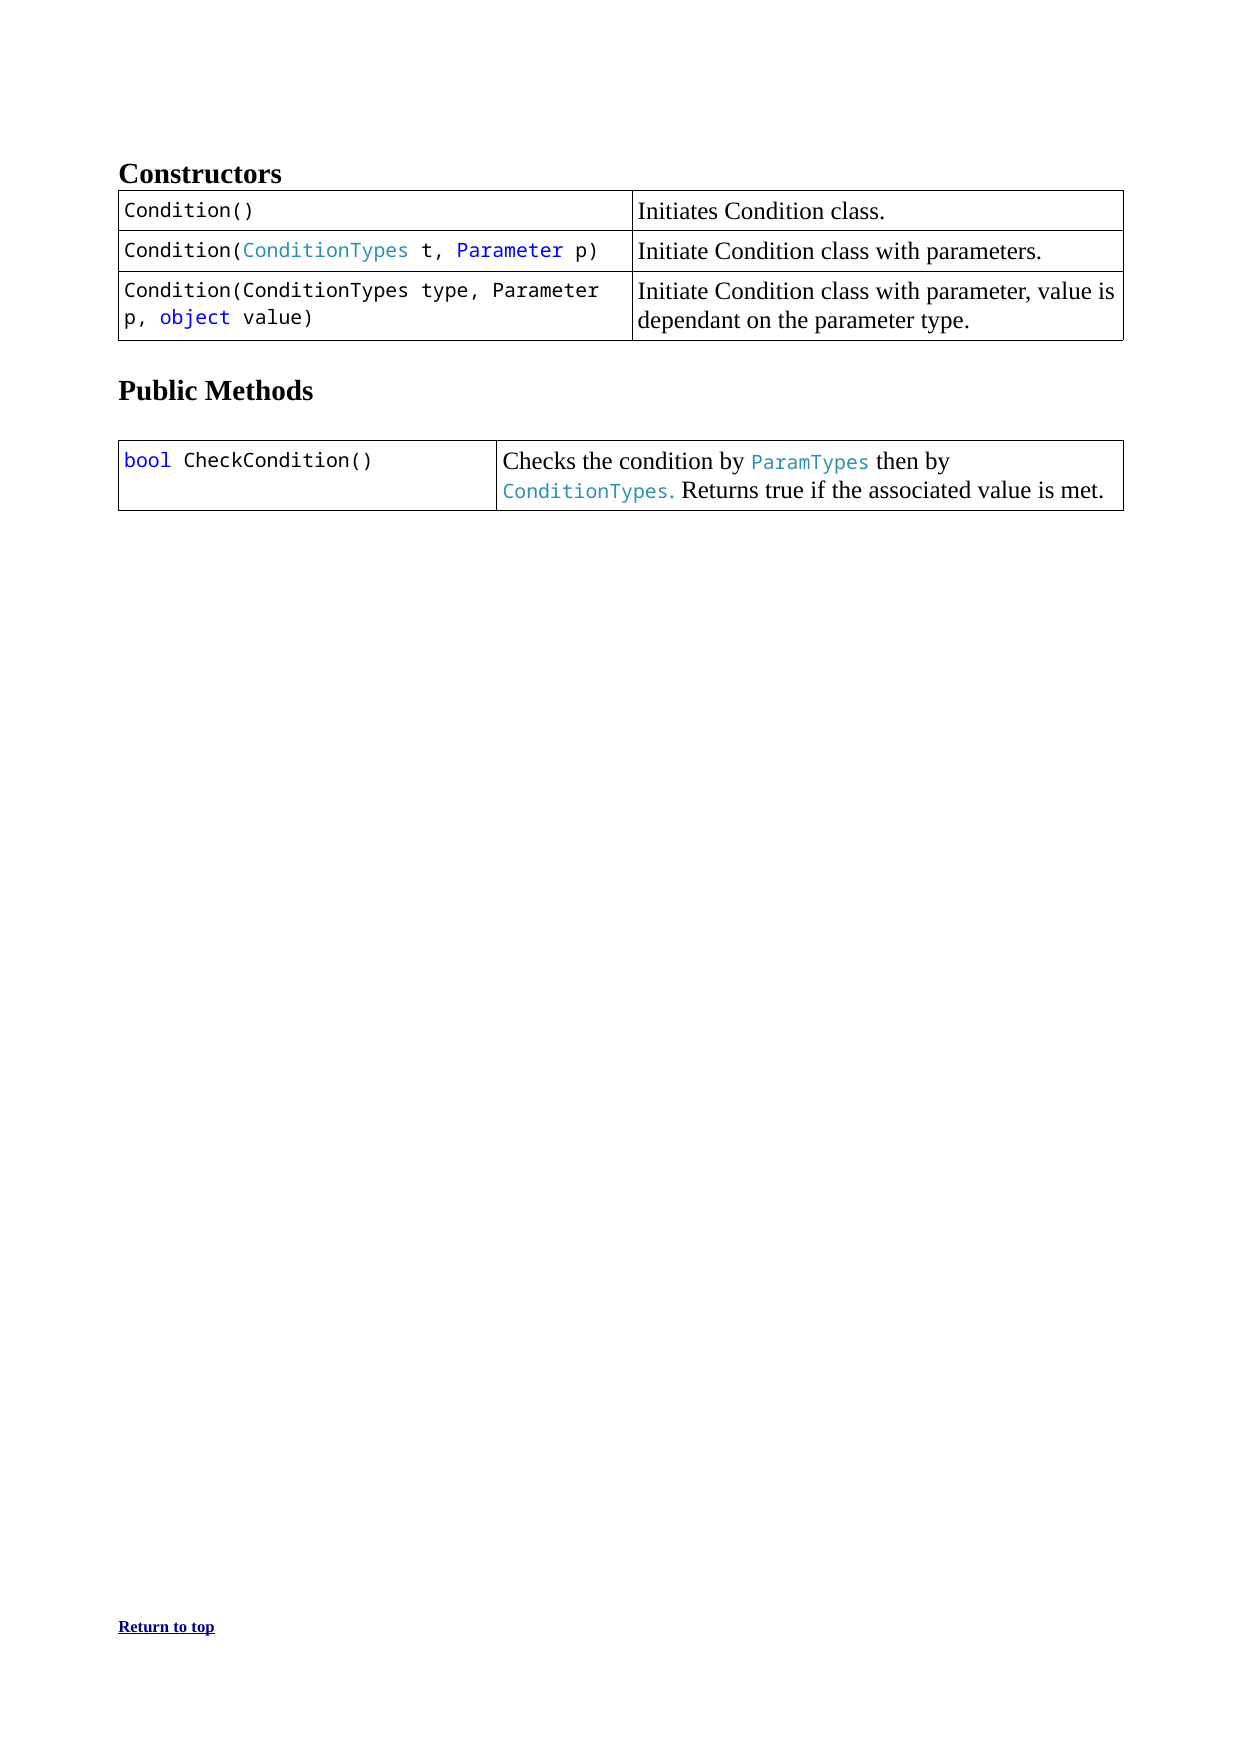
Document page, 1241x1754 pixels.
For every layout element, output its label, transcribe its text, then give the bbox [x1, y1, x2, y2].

table_cell Initiate Condition class with parameters. [633, 231, 1123, 271]
table_cell Initiate Condition class with parameter, value is dependant on the parameter type. [633, 272, 1123, 340]
table_header Initiates Condition class. [633, 191, 1123, 230]
table_header Condition() [119, 191, 632, 230]
text Constructors [118, 156, 1122, 190]
table_header Checks the condition by ParamTypes then by ConditionTypes. Returns true if the associated value is met. [497, 441, 1123, 510]
text Public Methods [118, 373, 1122, 407]
table_header bool CheckCondition() [119, 441, 496, 510]
table_cell Condition(ConditionTypes t, Parameter p) [119, 231, 632, 271]
table_cell Condition(ConditionTypes type, Parameter p, object value) [119, 272, 632, 340]
